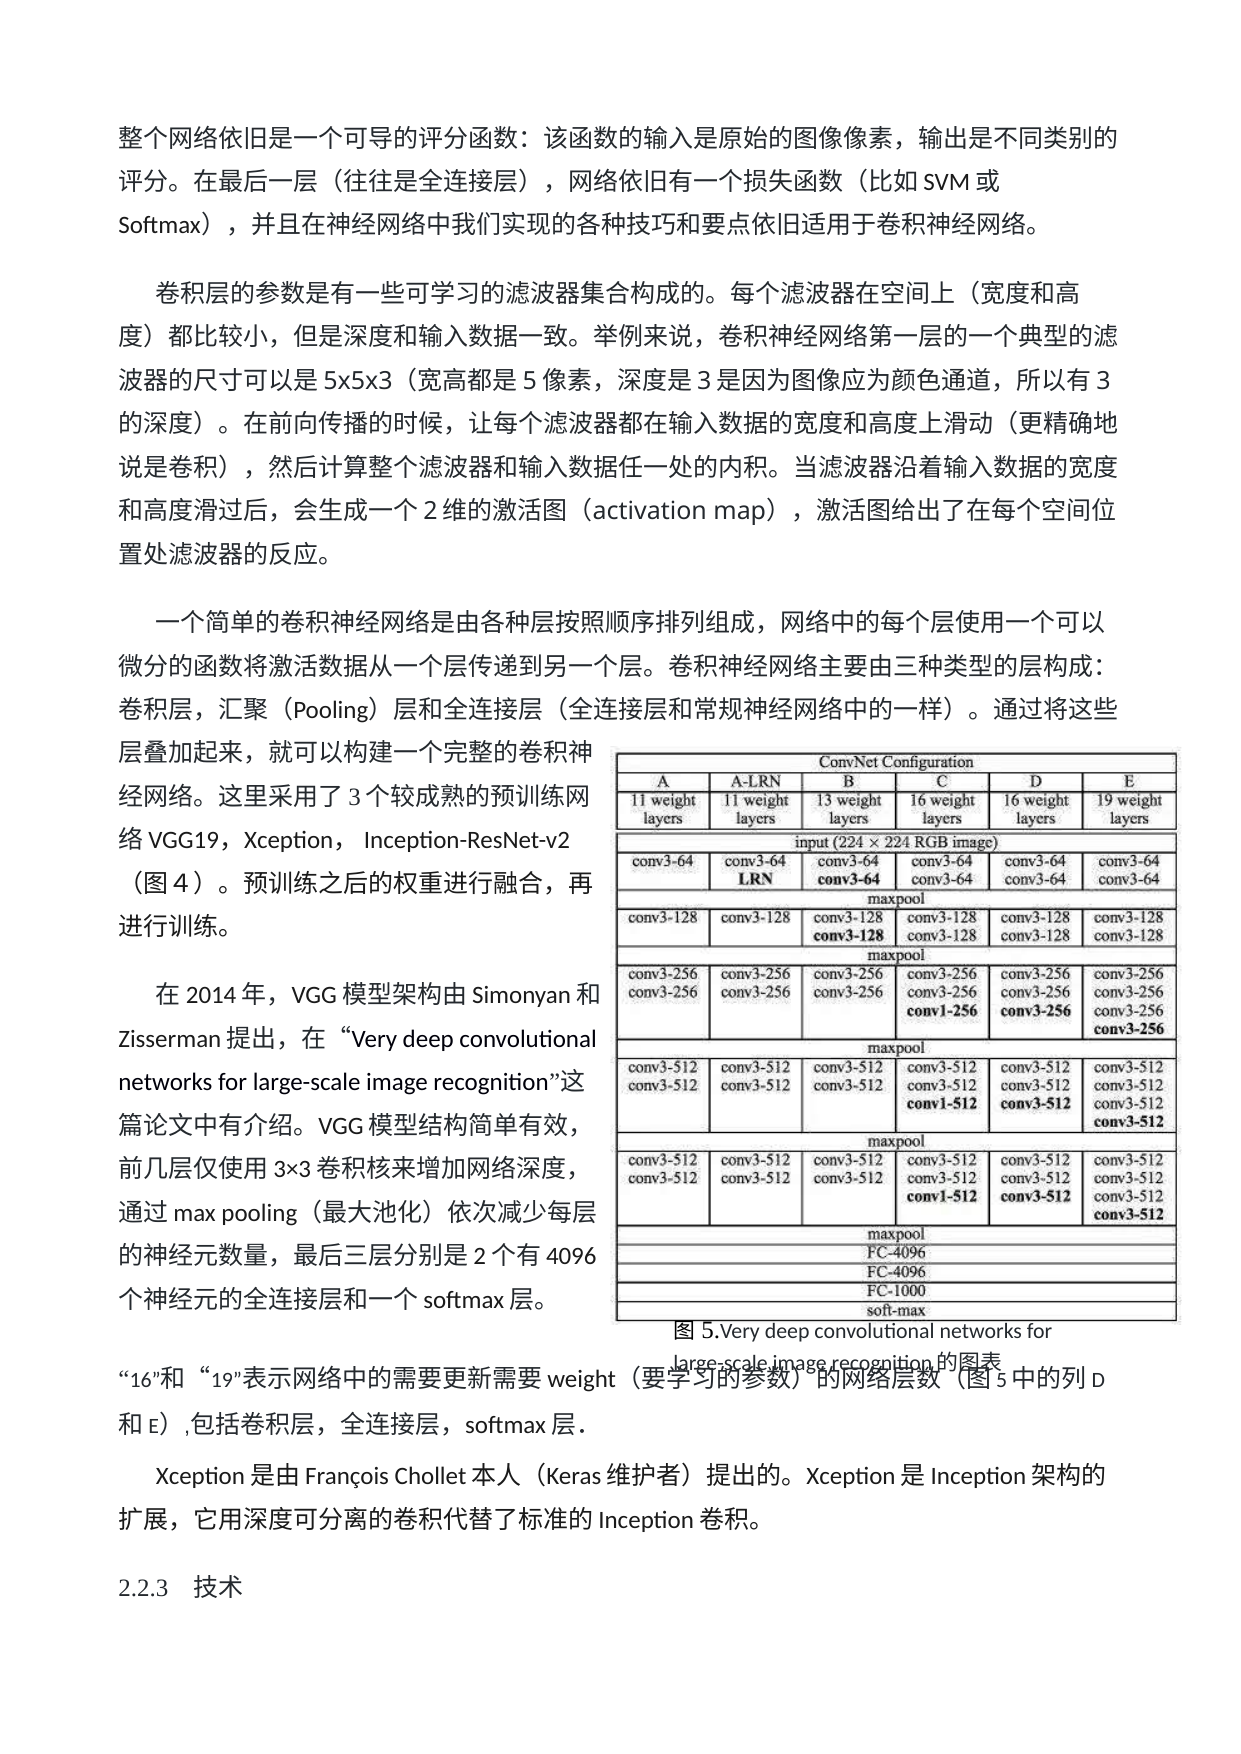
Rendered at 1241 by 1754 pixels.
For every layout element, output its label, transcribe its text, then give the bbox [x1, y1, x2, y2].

text 一个简单的卷积神经网络是由各种层按照顺序排列组成，网络中的每个层使用一个可以微分的函数将激活数据从一个层传递到另一个层。卷积神经网络主要由三种类型的层构成：卷积层，汇聚（Pooling）层和全连接层（全连接层和常规神经网络中的一样）。通过将这些层叠加起来，就可以构建一个完整的卷积神经网络。这里采用了3个较成熟的预训练网络VGG19，Xception， Inception-ResNet-v2（图４）。预训练之后的权重进行融合，再进行训练。 [118, 602, 1122, 943]
text 在2014年，VGG模型架构由Simonyan和Zisserman提出，在“Very deep convolutional networks for large-scale image recognition”这篇论文中有介绍。VGG模型结构简单有效，前几层仅使用3×3卷积核来增加网络深度，通过max pooling（最大池化）依次减少每层的神经元数量，最后三层分别是2个有4096个神经元的全连接层和一个softmax层。 [118, 975, 608, 1315]
text 卷积层的参数是有一些可学习的滤波器集合构成的。每个滤波器在空间上（宽度和高度）都比较小，但是深度和输入数据一致。举例来说，卷积神经网络第一层的一个典型的滤波器的尺寸可以是5x5x3（宽高都是5像素，深度是3是因为图像应为颜色通道，所以有3的深度）。在前向传播的时候，让每个滤波器都在输入数据的宽度和高度上滑动（更精确地说是卷积），然后计算整个滤波器和输入数据任一处的内积。当滤波器沿着输入数据的宽度和高度滑过后，会生成一个2维的激活图（activation map），激活图给出了在每个空间位置处滤波器的反应。 [118, 273, 1122, 570]
picture [676, 1322, 691, 1330]
text 卷积神经网络和常规神经网络非常相似：它们都是由神经元组成，神经元中有具有学习能力的权重和偏差。每个神经元都得到一些输入数据，进行内积运算后再进行激活函数运算。整个网络依旧是一个可导的评分函数：该函数的输入是原始的图像像素，输出是不同类别的评分。在最后一层（往往是全连接层），网络依旧有一个损失函数（比如SVM或Softmax），并且在神经网络中我们实现的各种技巧和要点依旧适用于卷积神经网络。 [118, 118, 1122, 241]
text Xception是由François Chollet本人（Keras维护者）提出的。Xception是Inception架构的扩展，它用深度可分离的卷积代替了标准的Inception卷积。 [118, 1456, 1122, 1536]
picture [608, 746, 1182, 1330]
text “16”和“19”表示网络中的需要更新需要weight（要学习的参数）的网络层数（图5中的列D和E）,包括卷积层，全连接层，softmax层． [118, 1347, 1122, 1441]
text 2.2.3 技术 [118, 1568, 1122, 1604]
